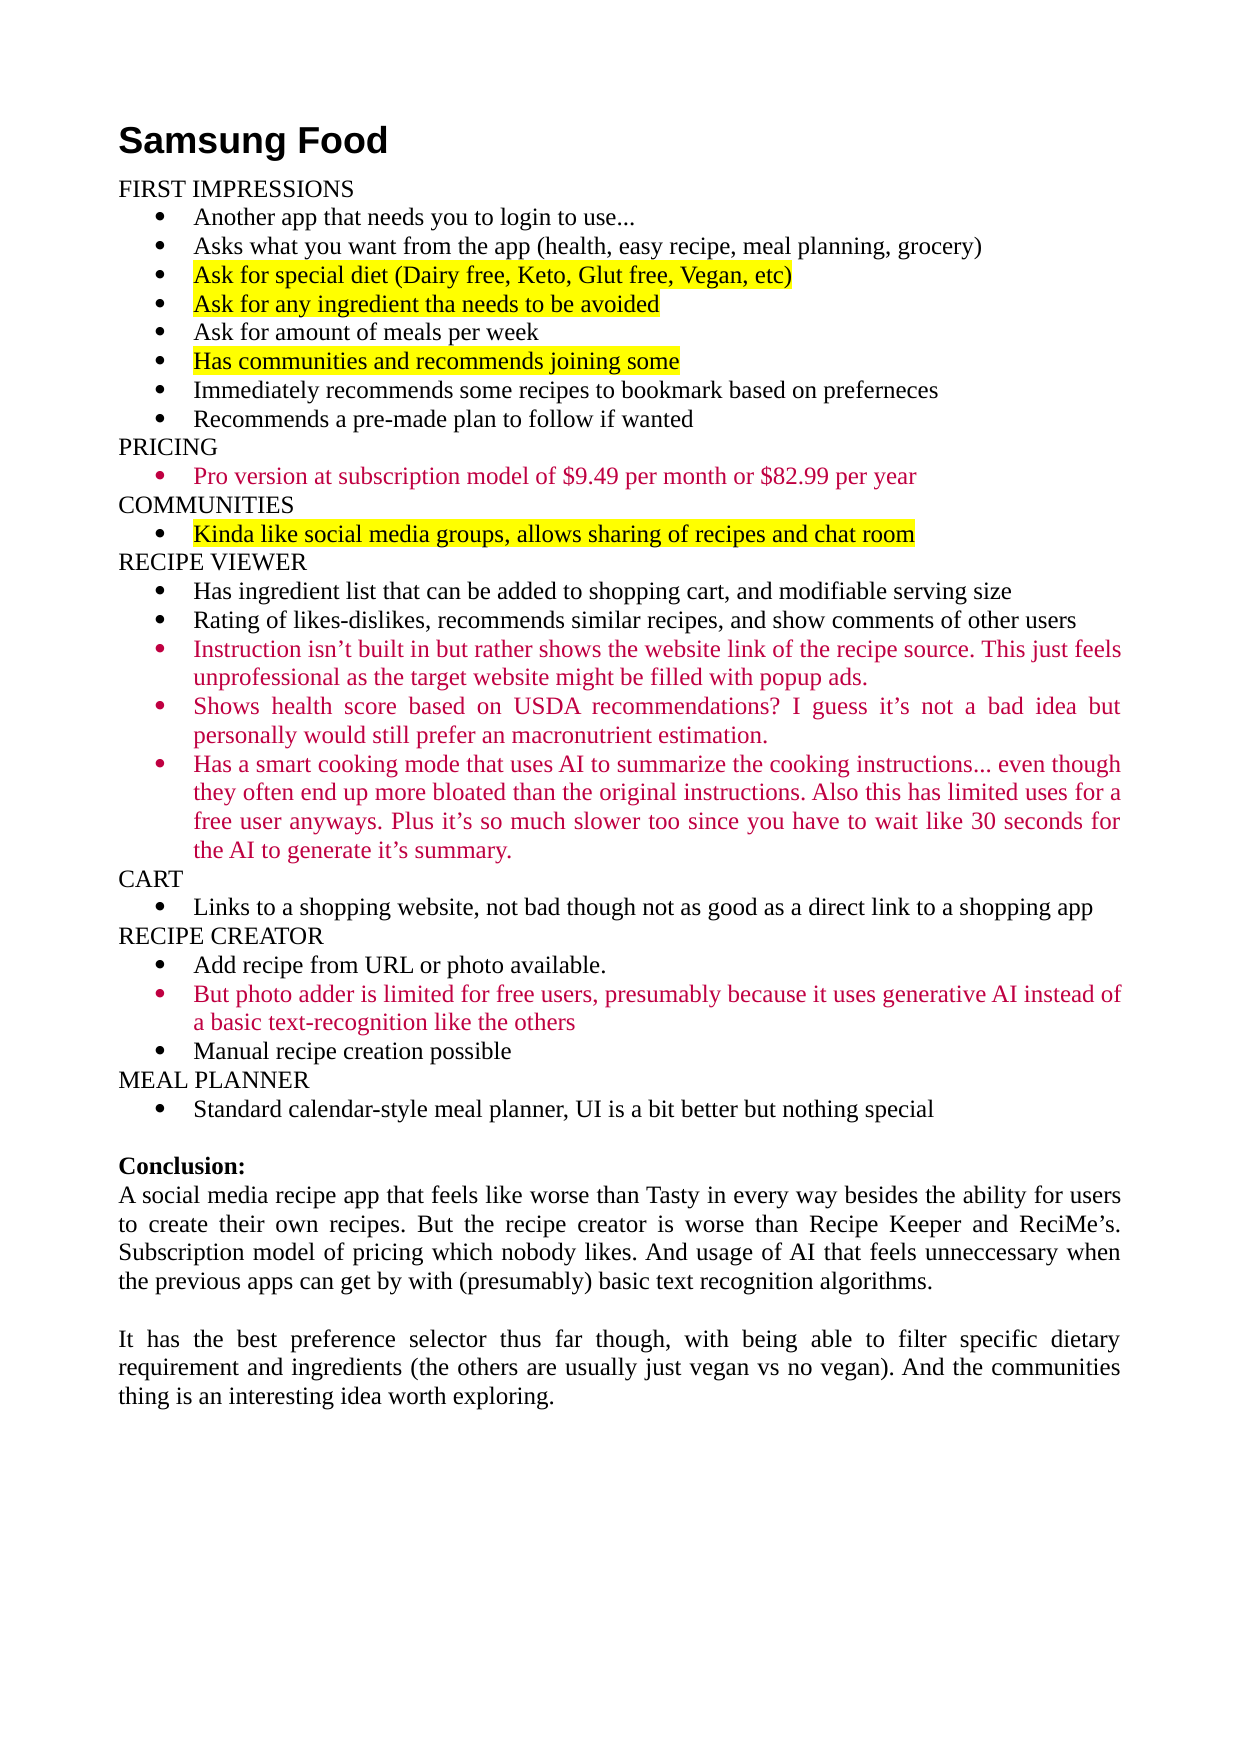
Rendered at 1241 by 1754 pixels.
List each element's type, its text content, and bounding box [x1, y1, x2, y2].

list Asks what you want from the app (health, easy recipe, meal planning, grocery) [156, 231, 1122, 260]
list Manual recipe creation possible [156, 1036, 1122, 1065]
list Ask for amount of meals per week [156, 317, 1122, 346]
text It has the best preference selector thus far though, with being able to filter specific dietary requirement and ingredients (the others are usually just vegan vs no vegan). And the communities thing is an interesting idea worth exploring. [118, 1324, 1122, 1410]
list Shows health score based on USDA recommendations? I guess it’s not a bad idea but personally would still prefer an macronutrient estimation. [156, 691, 1122, 749]
text Conclusion: [118, 1151, 1122, 1180]
list Has ingredient list that can be added to shopping cart, and modifiable serving size [156, 576, 1122, 605]
subtitle Samsung Food [118, 118, 1122, 161]
text A social media recipe app that feels like worse than Tasty in every way besides the ability for users to create their own recipes. But the recipe creator is worse than Recipe Keeper and ReciMe’s. Subscription model of pricing which nobody likes. And usage of AI that feels unneccessary when the previous apps can get by with (presumably) basic text recognition algorithms. [118, 1180, 1122, 1295]
text RECIPE CREATOR [118, 921, 1122, 950]
list Pro version at subscription model of $9.49 per month or $82.99 per year [156, 461, 1122, 490]
list Has a smart cooking mode that uses AI to summarize the cooking instructions... even though they often end up more bloated than the original instructions. Also this has limited uses for a free user anyways. Plus it’s so much slower too since you have to wait like 30 seconds for the AI to generate it’s summary. [156, 749, 1122, 864]
text CART [118, 864, 1122, 892]
list Has communities and recommends joining some [156, 346, 1122, 375]
list Standard calendar-style meal planner, UI is a bit better but nothing special [156, 1094, 1122, 1122]
list Kinda like social media groups, allows sharing of recipes and chat room [156, 519, 1122, 547]
list But photo adder is limited for free users, presumably because it uses generative AI instead of a basic text-recognition like the others [156, 979, 1122, 1036]
list Add recipe from URL or photo available. [156, 950, 1122, 979]
text PRICING [118, 432, 1122, 461]
list Ask for any ingredient tha needs to be avoided [156, 289, 1122, 317]
text RECIPE VIEWER [118, 547, 1122, 576]
list Immediately recommends some recipes to bookmark based on preferneces [156, 375, 1122, 404]
list Another app that needs you to login to use... [156, 202, 1122, 231]
list Links to a shopping website, not bad though not as good as a direct link to a shopping app [156, 892, 1122, 921]
list Recommends a pre-made plan to follow if wanted [156, 404, 1122, 432]
list Ask for special diet (Dairy free, Keto, Glut free, Vegan, etc) [156, 260, 1122, 289]
text COMMUNITIES [118, 490, 1122, 519]
text MEAL PLANNER [118, 1065, 1122, 1094]
list Rating of likes-dislikes, recommends similar recipes, and show comments of other users [156, 605, 1122, 634]
text FIRST IMPRESSIONS [118, 174, 1122, 202]
list Instruction isn’t built in but rather shows the website link of the recipe source. This just feels unprofessional as the target website might be filled with popup ads. [156, 634, 1122, 691]
